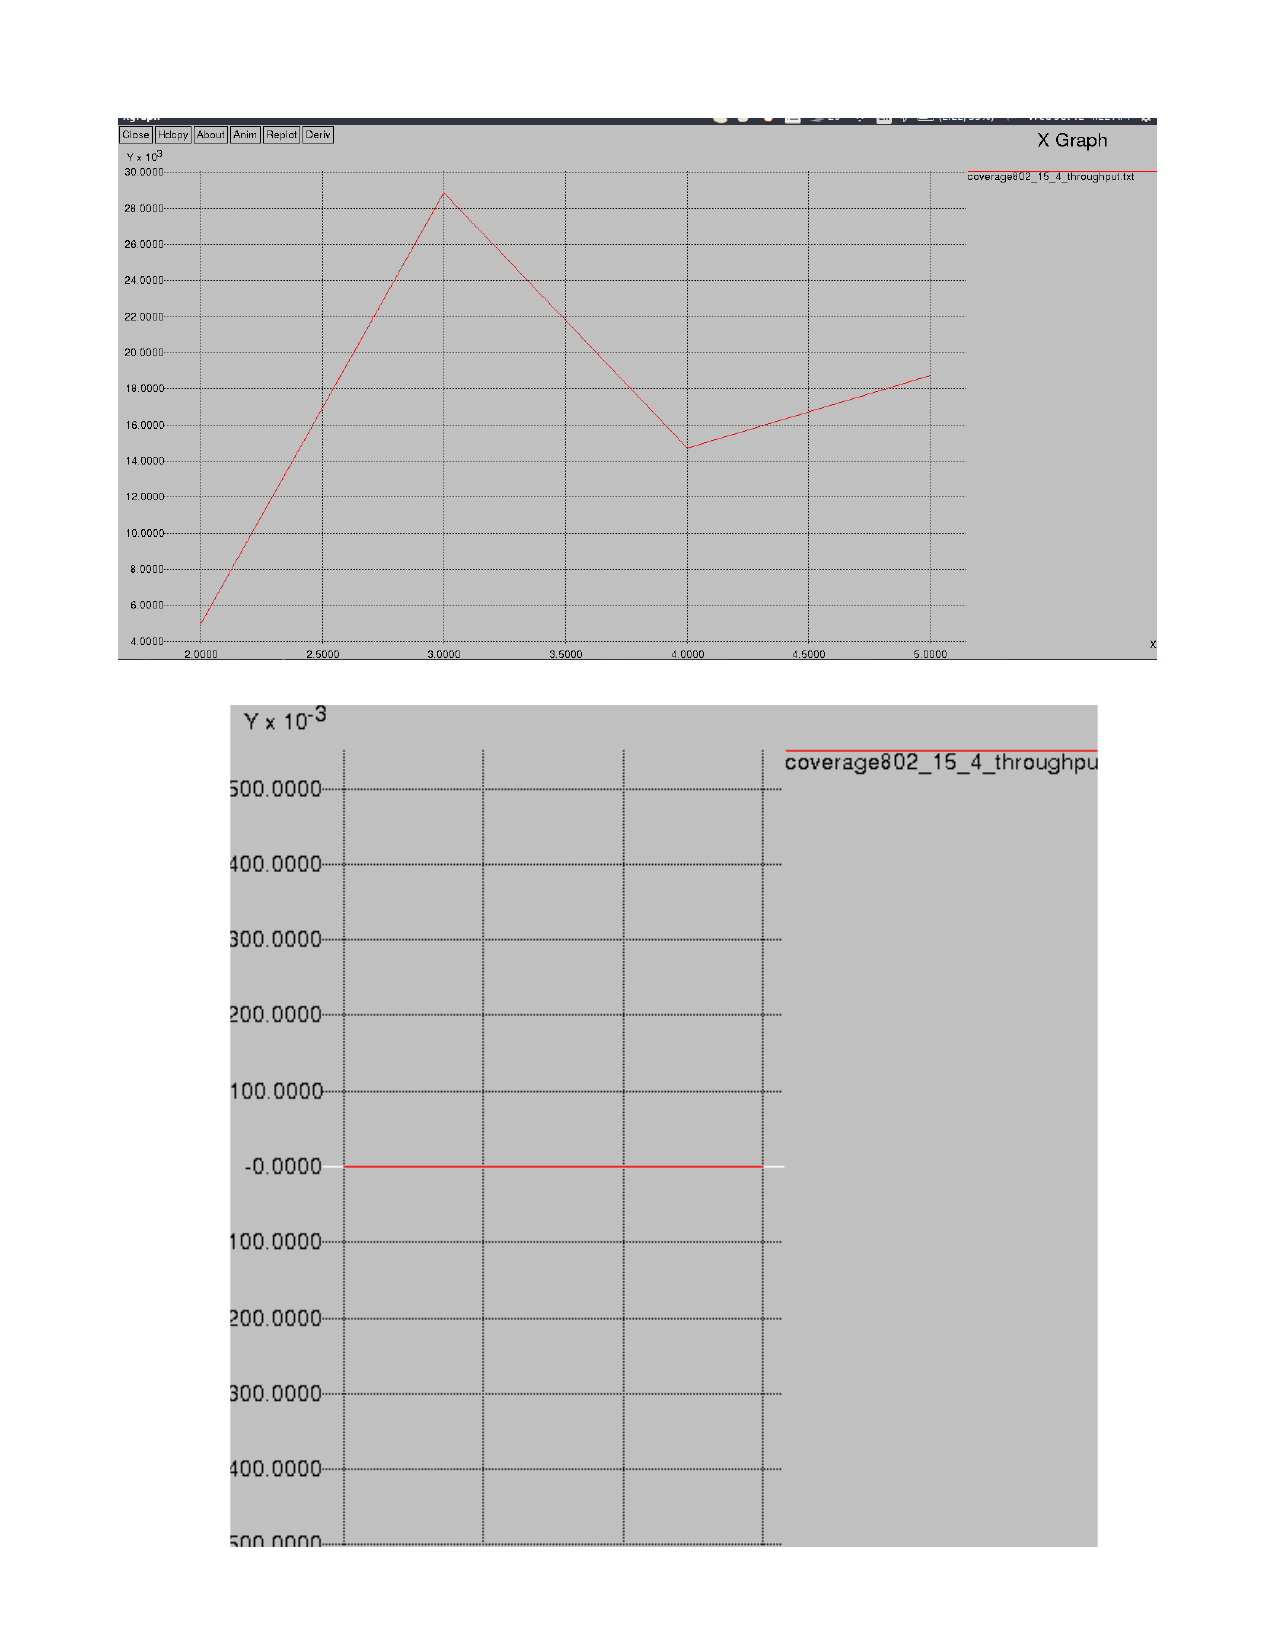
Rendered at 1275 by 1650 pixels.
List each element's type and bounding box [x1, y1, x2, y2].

picture [230, 705, 1098, 1547]
picture [118, 118, 1157, 660]
